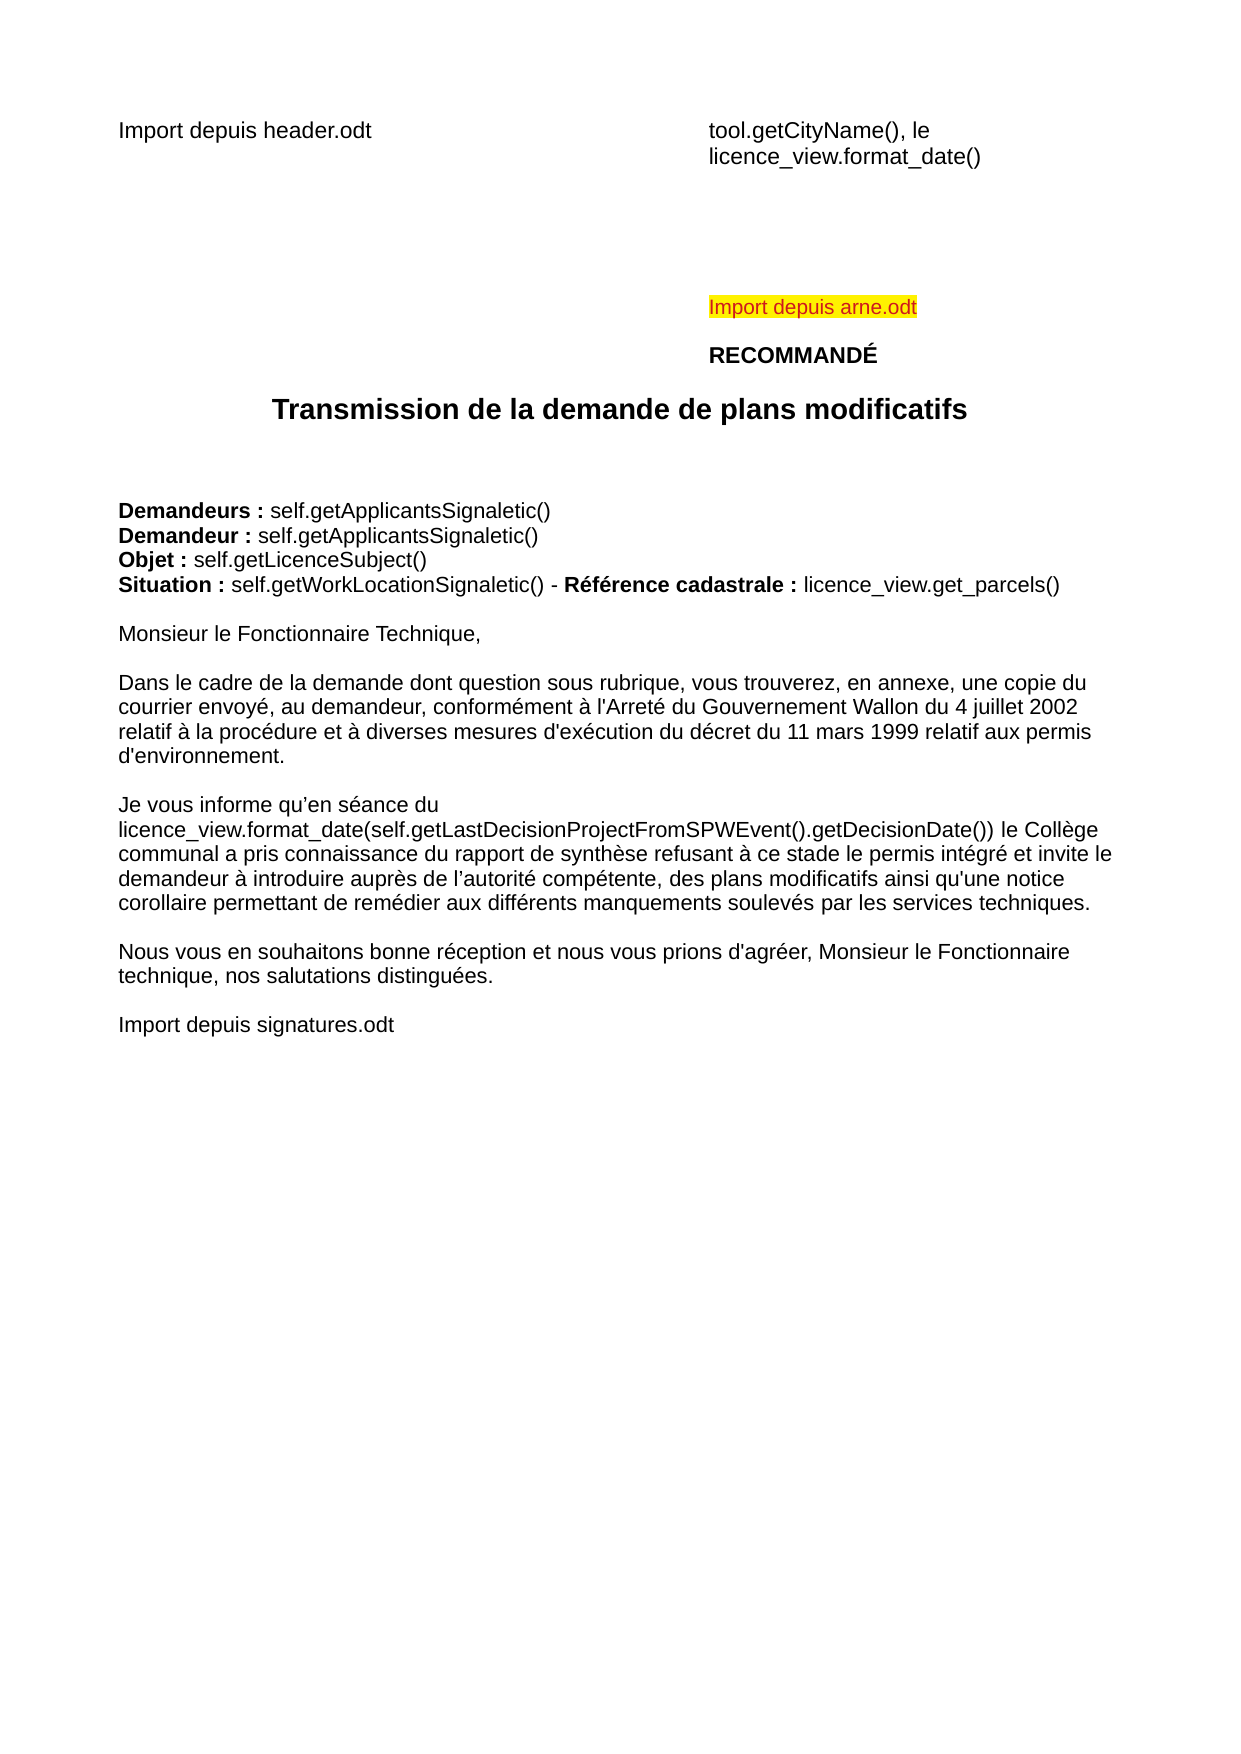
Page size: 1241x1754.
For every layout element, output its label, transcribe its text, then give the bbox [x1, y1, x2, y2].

text Import depuis signatures.odt [118, 1013, 1122, 1038]
table_header Import depuis header.odt [118, 118, 708, 368]
text Je vous informe qu’en séance du licence_view.format_date(self.getLastDecisionProjectFromSPWEvent().getDecisionDate()) le Collège communal a pris connaissance du rapport de synthèse refusant à ce stade le permis intégré et invite le demandeur à introduire auprès de l’autorité compétente, des plans modificatifs ainsi qu'une notice corollaire permettant de remédier aux différents manquements soulevés par les services techniques. [118, 793, 1122, 915]
text Situation : self.getWorkLocationSignaletic() - Référence cadastrale : licence_view.get_parcels() [118, 572, 1122, 597]
text Dans le cadre de la demande dont question sous rubrique, vous trouverez, en annexe, une copie du courrier envoyé, au demandeur, conformément à l'Arreté du Gouvernement Wallon du 4 juillet 2002 relatif à la procédure et à diverses mesures d'exécution du décret du 11 mars 1999 relatif aux permis d'environnement. [118, 670, 1122, 768]
title Transmission de la demande de plans modificatifs [118, 393, 1122, 426]
text Nous vous en souhaitons bonne réception et nous vous prions d'agréer, Monsieur le Fonctionnaire technique, nos salutations distinguées. [118, 940, 1122, 989]
table_header tool.getCityName(), le licence_view.format_date() Import depuis arne.odt RECOMMANDÉ [709, 118, 1128, 368]
text Demandeur : self.getApplicantsSignaletic() [118, 523, 1122, 548]
text Monsieur le Fonctionnaire Technique, [118, 621, 1122, 646]
text Demandeurs : self.getApplicantsSignaletic() [118, 499, 1122, 523]
text Objet : self.getLicenceSubject() [118, 548, 1122, 572]
